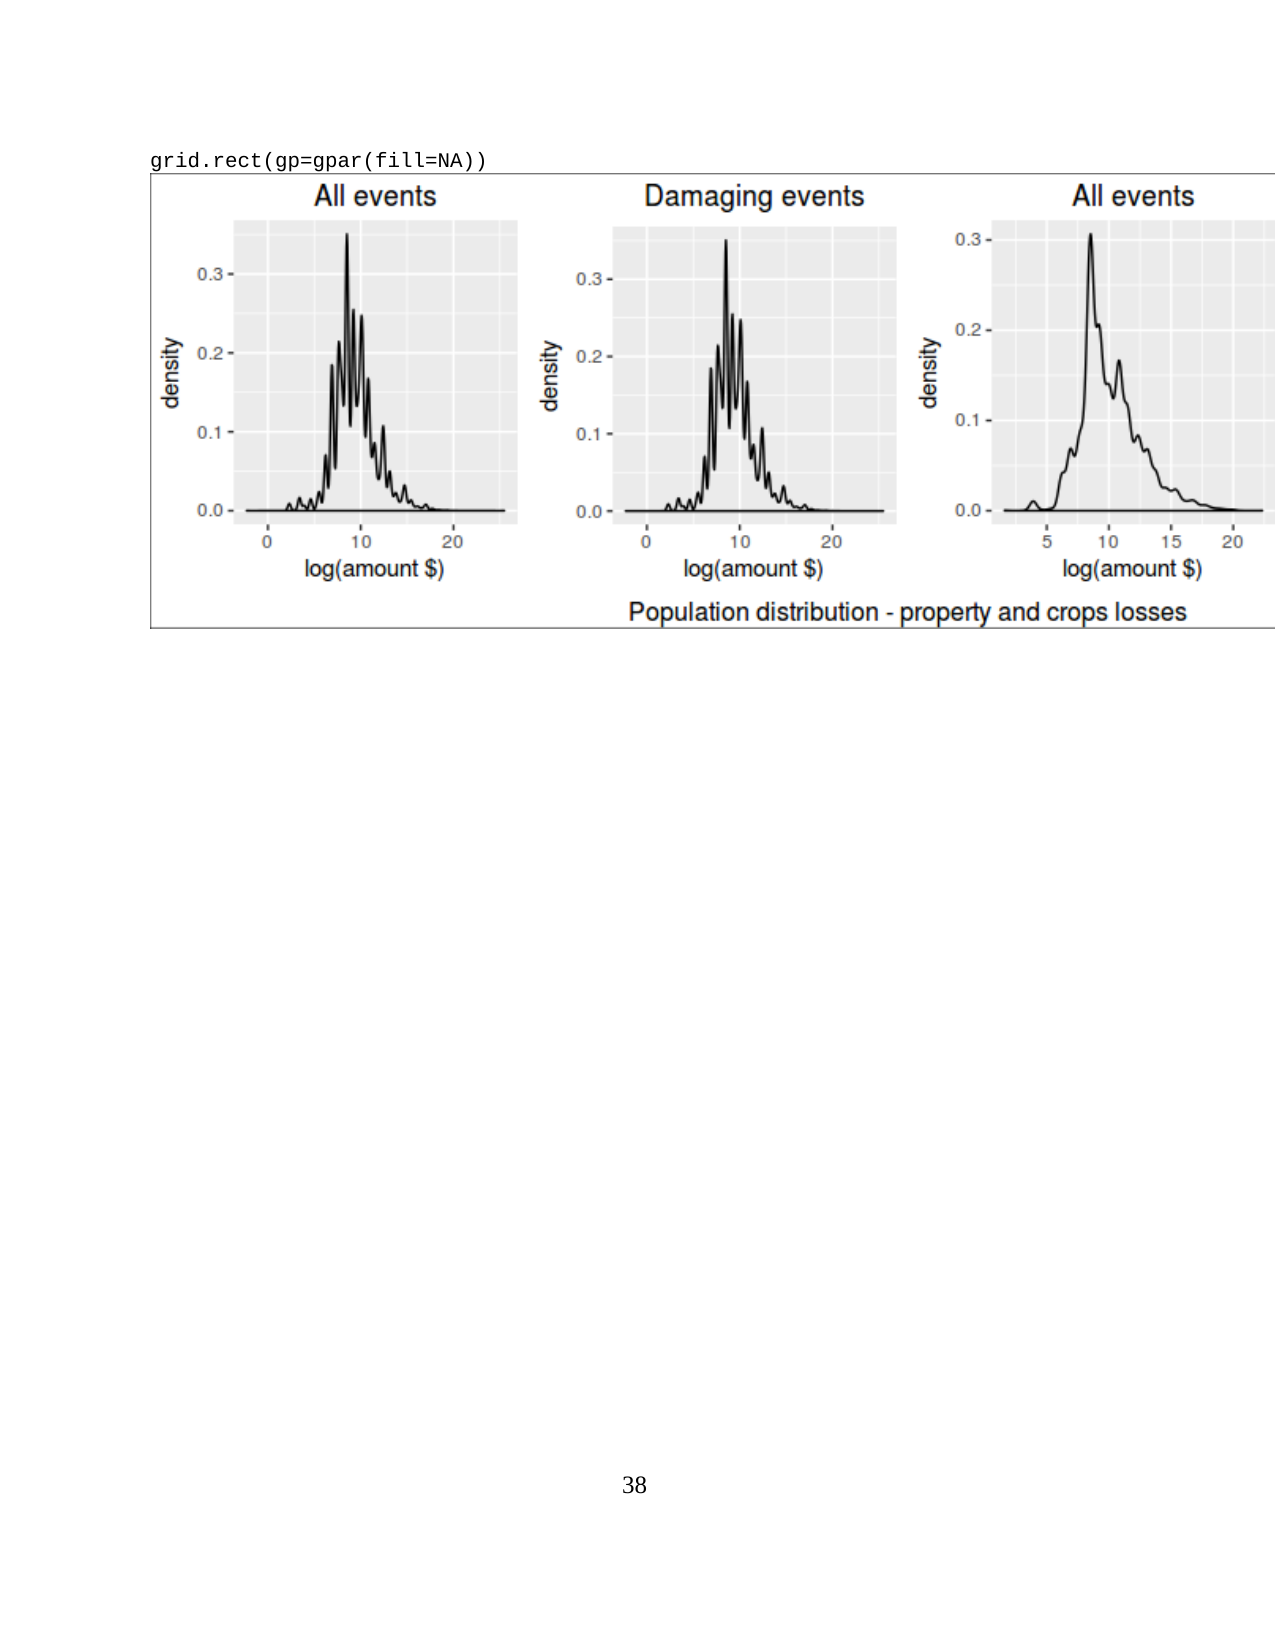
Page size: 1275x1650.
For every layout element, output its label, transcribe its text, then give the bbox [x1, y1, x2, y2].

picture [150, 173, 1275, 629]
text grid.rect(gp=gpar(fill=NA)) [150, 150, 1125, 173]
